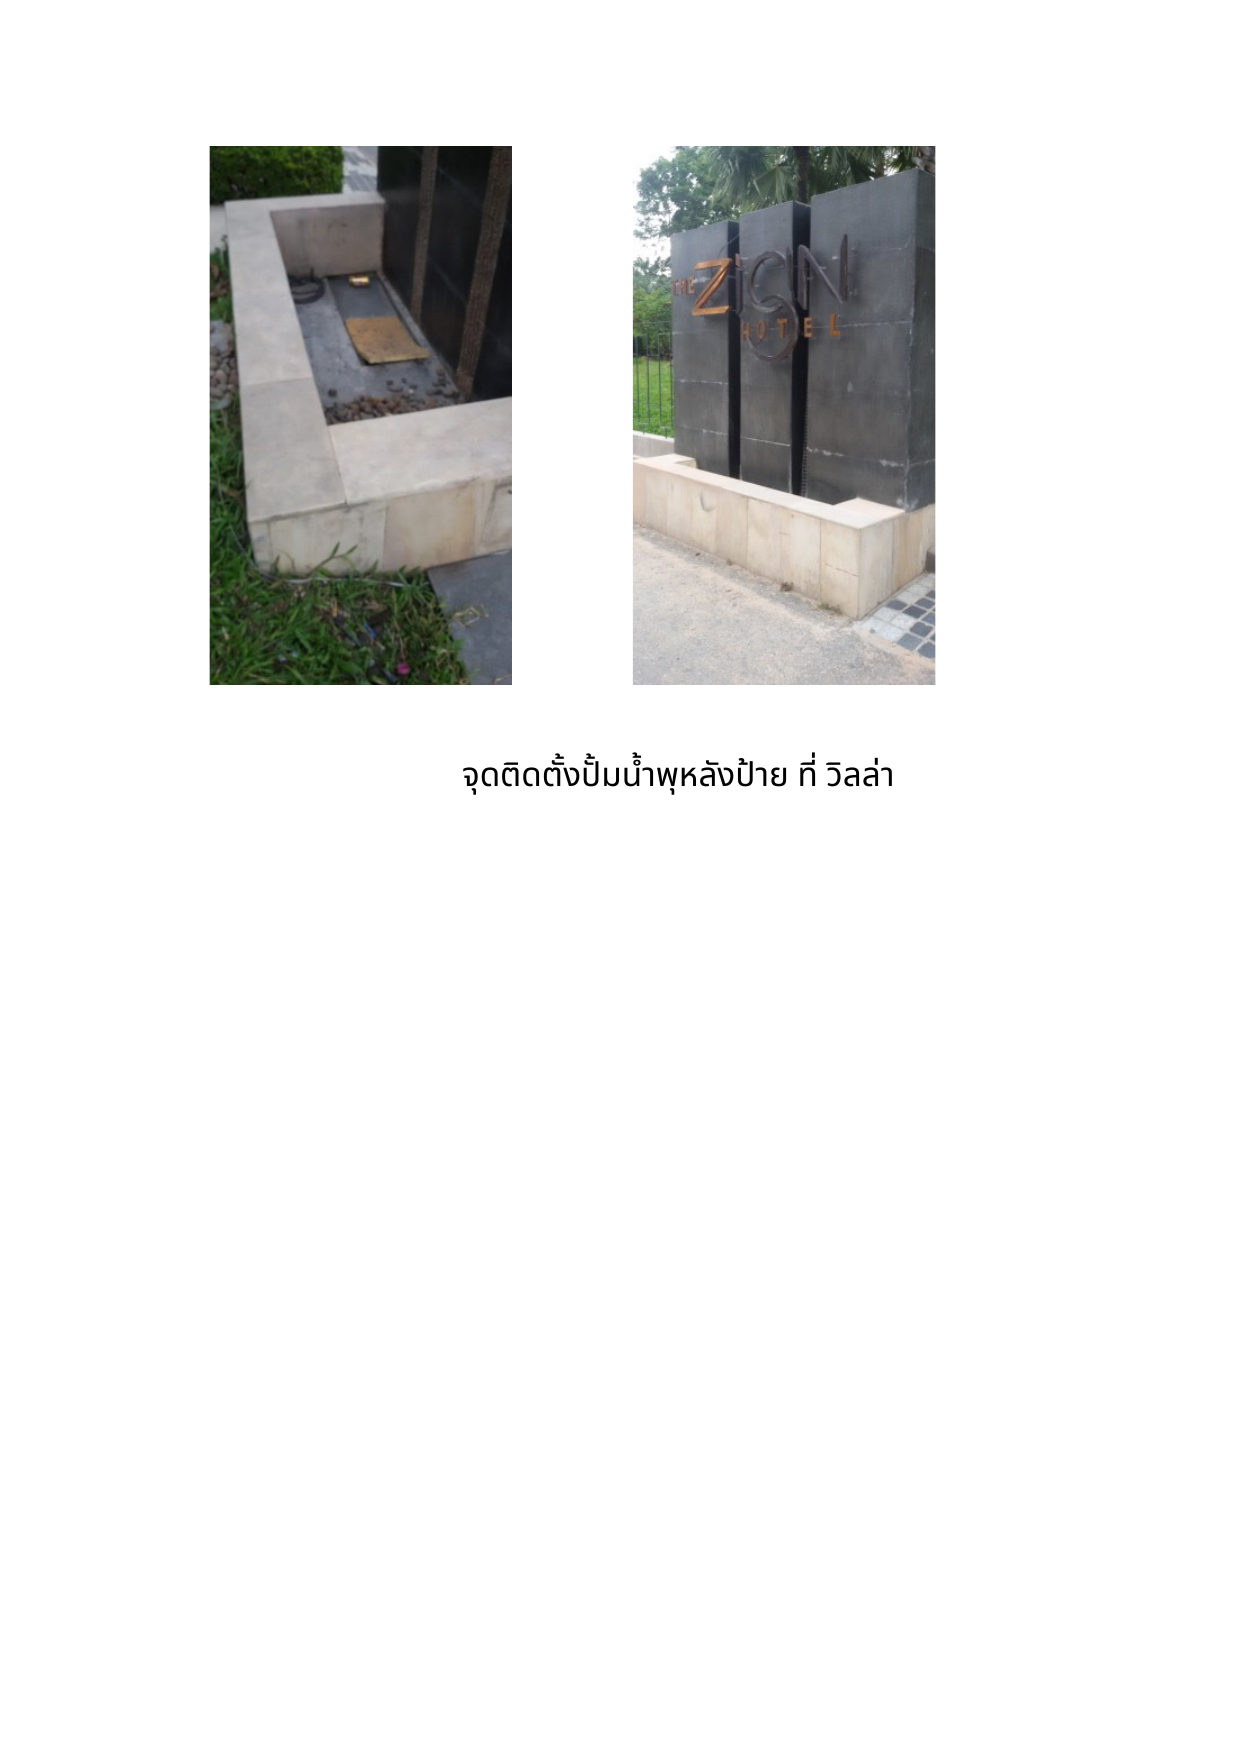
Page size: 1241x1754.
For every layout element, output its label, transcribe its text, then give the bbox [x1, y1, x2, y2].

picture [209, 146, 512, 685]
text จุดติดตั้งปั้มน้ำพุหลังป้าย ที่ วิลล่า [118, 751, 1122, 801]
picture [632, 146, 936, 685]
